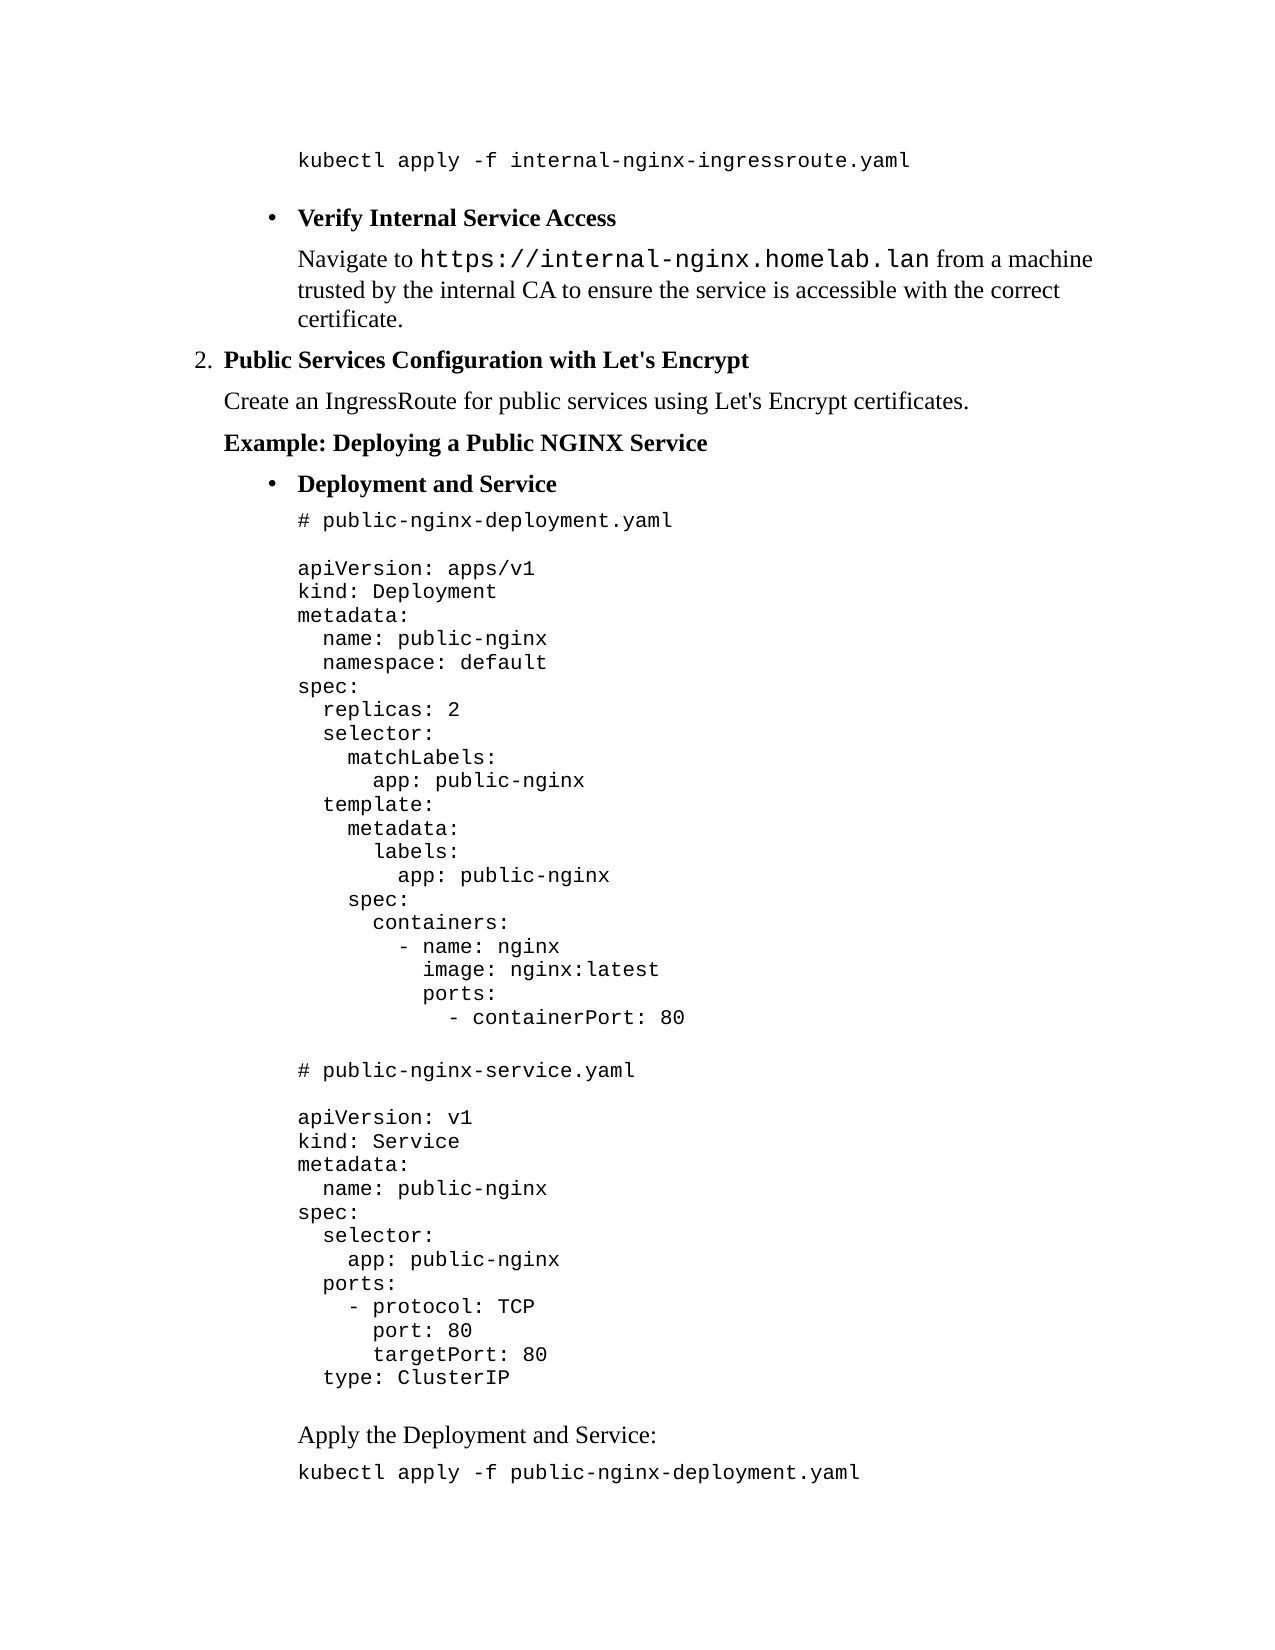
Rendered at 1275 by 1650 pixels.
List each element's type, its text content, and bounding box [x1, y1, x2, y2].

list metadata: [268, 818, 1125, 841]
list metadata: [268, 605, 1125, 628]
list spec: [268, 888, 1125, 912]
list spec: [268, 676, 1125, 699]
list spec: [268, 1202, 1125, 1225]
list apiVersion: apps/v1 [268, 557, 1125, 581]
list kubectl apply -f public-nginx-deployment.yaml [268, 1462, 1125, 1485]
list Verify Internal Service Access [268, 203, 1125, 232]
list ports: [268, 983, 1125, 1007]
list name: public-nginx [268, 1178, 1125, 1202]
list Navigate to https://internal-nginx.homelab.lan from a machine trusted by the internal CA to ensure the service is accessible with the correct certificate. [268, 244, 1125, 333]
list metadata: [268, 1154, 1125, 1178]
list matchLabels: [268, 747, 1125, 770]
list replicas: 2 [268, 699, 1125, 723]
list Create an IngressRoute for public services using Let's Encrypt certificates. [194, 386, 1125, 415]
list Public Services Configuration with Let's Encrypt [194, 345, 1125, 374]
list name: public-nginx [268, 628, 1125, 652]
list labels: [268, 841, 1125, 865]
list selector: [268, 723, 1125, 747]
list apiVersion: v1 [268, 1107, 1125, 1131]
list app: public-nginx [268, 1249, 1125, 1273]
list type: ClusterIP [268, 1367, 1125, 1391]
list image: nginx:latest [268, 959, 1125, 983]
list containers: [268, 912, 1125, 936]
list Apply the Deployment and Service: [268, 1420, 1125, 1449]
list # public-nginx-service.yaml [268, 1060, 1125, 1083]
list Deployment and Service [268, 469, 1125, 498]
list template: [268, 794, 1125, 818]
list app: public-nginx [268, 770, 1125, 794]
list port: 80 [268, 1320, 1125, 1344]
list - protocol: TCP [268, 1296, 1125, 1320]
list kind: Service [268, 1131, 1125, 1154]
list - containerPort: 80 [268, 1007, 1125, 1030]
list app: public-nginx [268, 865, 1125, 888]
list # public-nginx-deployment.yaml [268, 510, 1125, 534]
list ports: [268, 1273, 1125, 1296]
list - name: nginx [268, 936, 1125, 959]
list namespace: default [268, 652, 1125, 676]
list kind: Deployment [268, 581, 1125, 605]
list kubectl apply -f internal-nginx-ingressroute.yaml [268, 150, 1125, 174]
list selector: [268, 1225, 1125, 1249]
list targetPort: 80 [268, 1344, 1125, 1367]
list Example: Deploying a Public NGINX Service [194, 428, 1125, 456]
